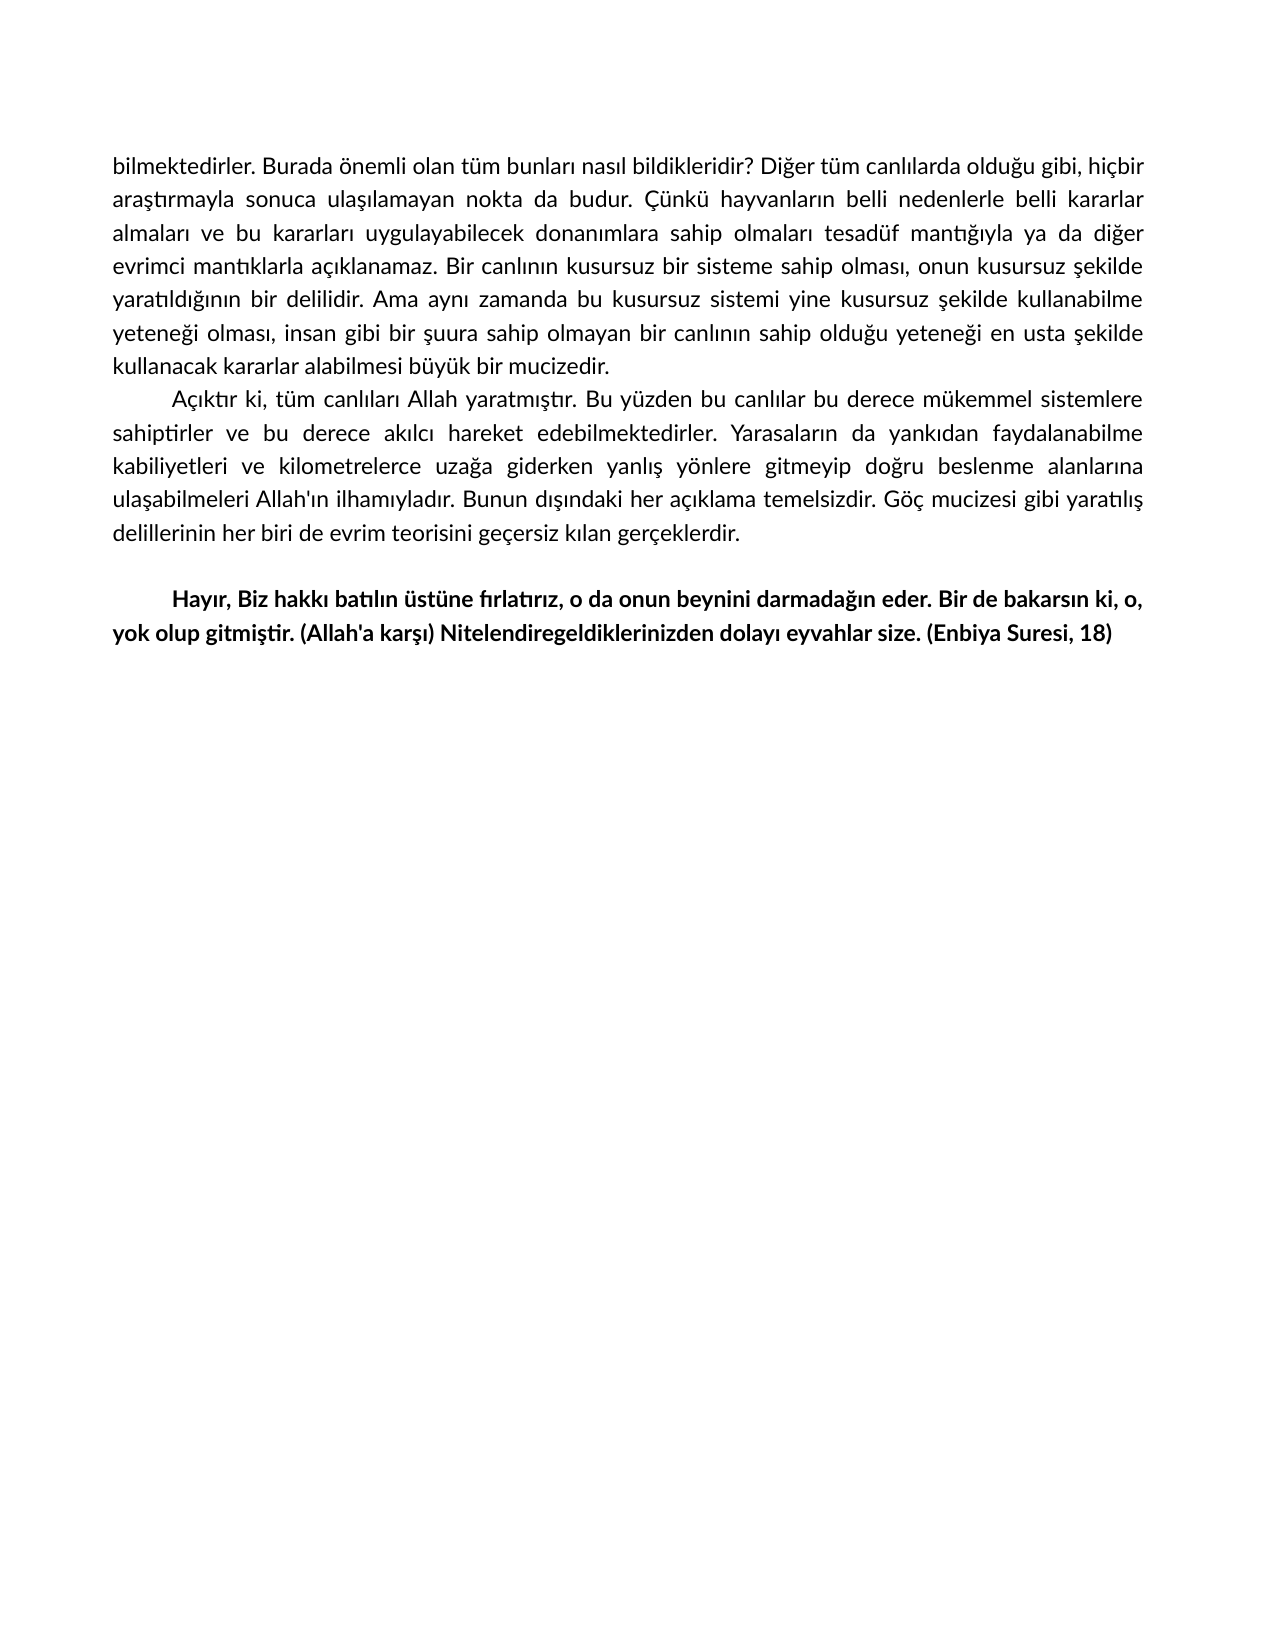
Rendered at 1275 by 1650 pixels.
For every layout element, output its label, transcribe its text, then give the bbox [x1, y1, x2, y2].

text Açıktır ki, tüm canlıları Allah yaratmıştır. Bu yüzden bu canlılar bu derece mükemmel sistemlere sahiptirler ve bu derece akılcı hareket edebilmektedirler. Yarasaların da yankıdan faydalanabilme kabiliyetleri ve kilometrelerce uzağa giderken yanlış yönlere gitmeyip doğru beslenme alanlarına ulaşabilmeleri Allah'ın ilhamıyladır. Bunun dışındaki her açıklama temelsizdir. Göç mucizesi gibi yaratılış delillerinin her biri de evrim teorisini geçersiz kılan gerçeklerdir. [112, 381, 1145, 548]
text bilmektedirler. Burada önemli olan tüm bunları nasıl bildikleridir? Diğer tüm canlılarda olduğu gibi, hiçbir araştırmayla sonuca ulaşılamayan nokta da budur. Çünkü hayvanların belli nedenlerle belli kararlar almaları ve bu kararları uygulayabilecek donanımlara sahip olmaları tesadüf mantığıyla ya da diğer evrimci mantıklarla açıklanamaz. Bir canlının kusursuz bir sisteme sahip olması, onun kusursuz şekilde yaratıldığının bir delilidir. Ama aynı zamanda bu kusursuz sistemi yine kusursuz şekilde kullanabilme yeteneği olması, insan gibi bir şuura sahip olmayan bir canlının sahip olduğu yeteneği en usta şekilde kullanacak kararlar alabilmesi büyük bir mucizedir. [112, 148, 1145, 381]
text Hayır, Biz hakkı batılın üstüne fırlatırız, o da onun beynini darmadağın eder. Bir de bakarsın ki, o, yok olup gitmiştir. (Allah'a karşı) Nitelendiregeldiklerinizden dolayı eyvahlar size. (Enbiya Suresi, 18) [112, 581, 1145, 648]
